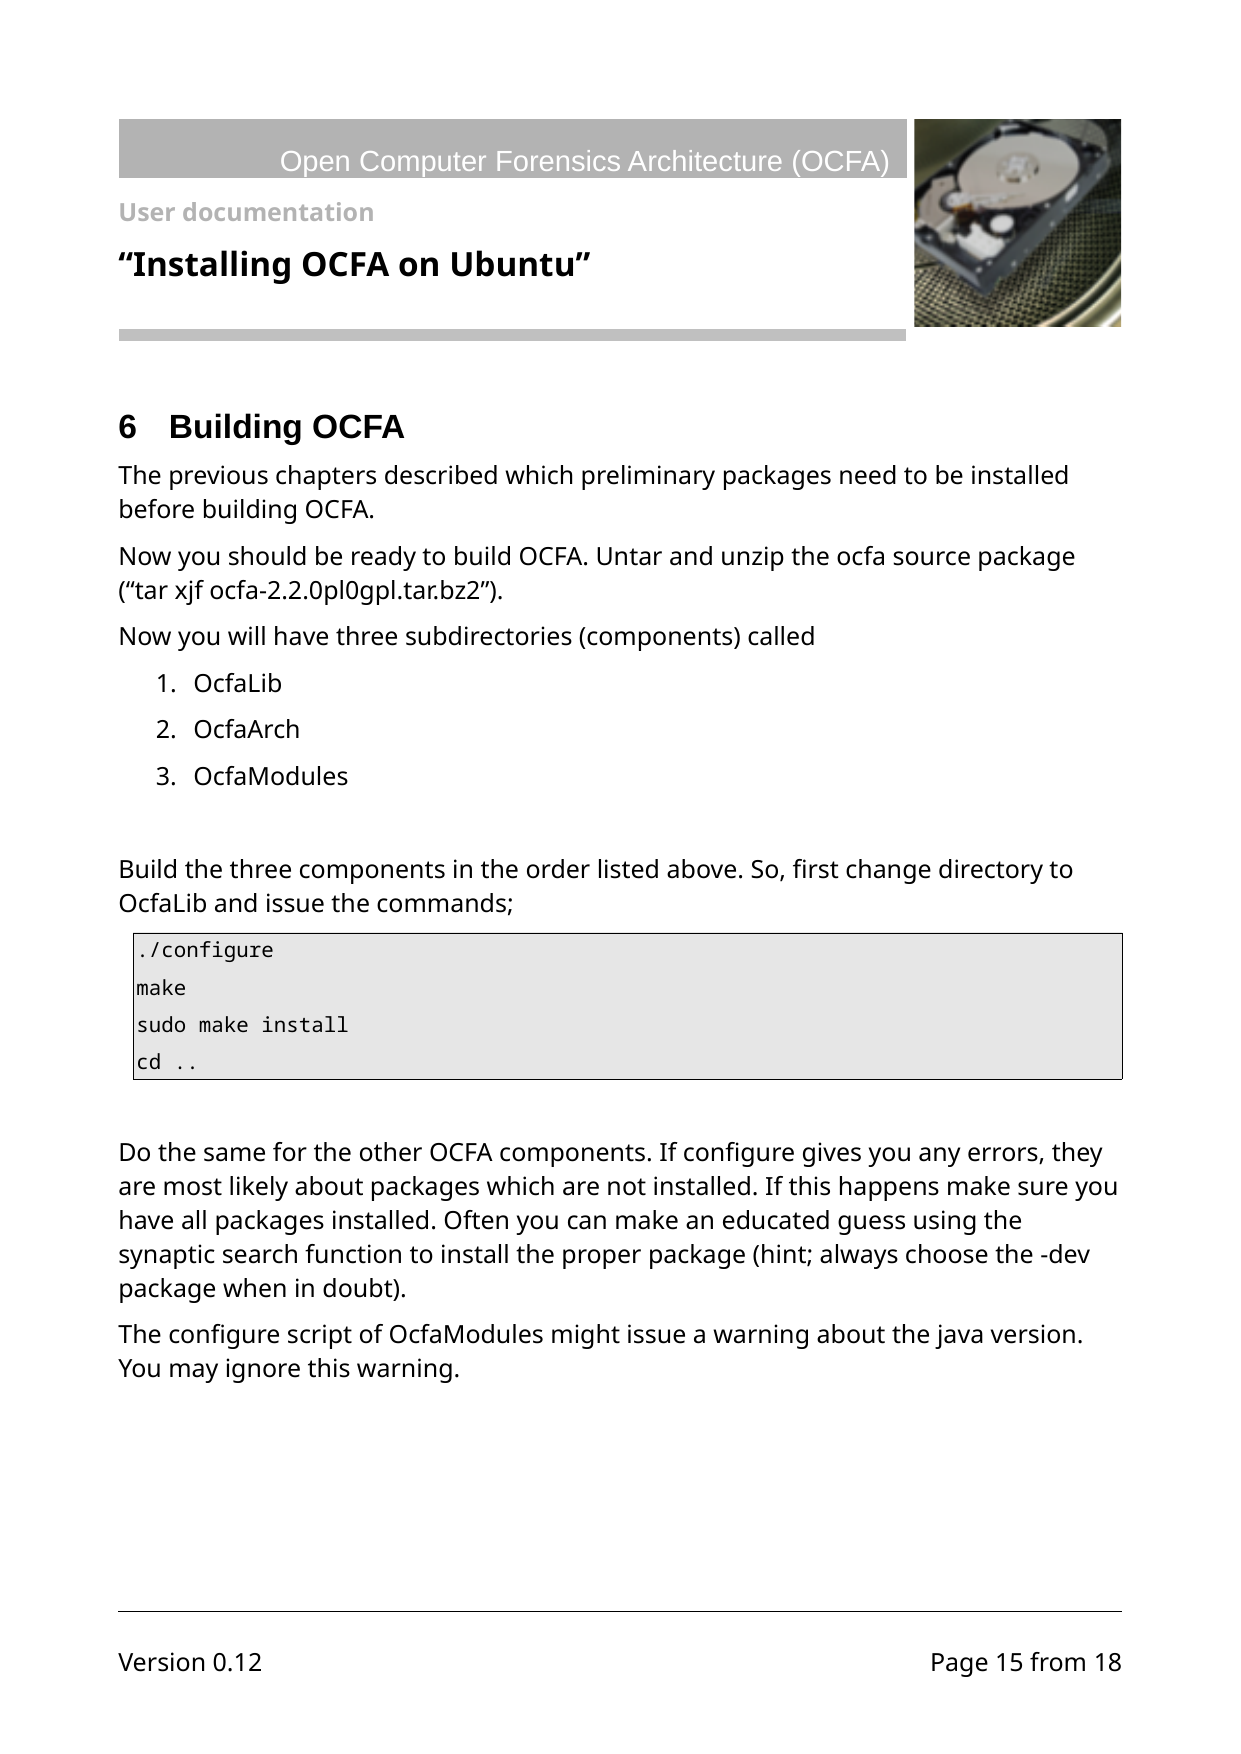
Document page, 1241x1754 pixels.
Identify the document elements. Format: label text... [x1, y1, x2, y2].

text The previous chapters described which preliminary packages need to be installed before building OCFA. [118, 458, 1122, 526]
picture [914, 119, 1122, 327]
text sudo make install [134, 1007, 1122, 1038]
text ./configure [134, 934, 1122, 964]
text make [134, 970, 1122, 1001]
list OcfaLib [156, 666, 1122, 699]
subtitle Building OCFA [118, 407, 1122, 445]
text Do the same for the other OCFA components. If configure gives you any errors, they are most likely about packages which are not installed. If this happens make sure you have all packages installed. Often you can make an educated guess using the synaptic search function to install the proper package (hint; always choose the -dev package when in doubt). [118, 1134, 1122, 1304]
text Now you should be ready to build OCFA. Untar and unzip the ocfa source package (“tar xjf ocfa-2.2.0pl0gpl.tar.bz2”). [118, 538, 1122, 606]
list OcfaModules [156, 759, 1122, 793]
text Now you will have three subdirectories (components) called [118, 619, 1122, 653]
list OcfaArch [156, 712, 1122, 746]
text cd .. [134, 1044, 1122, 1079]
text Build the three components in the order listed above. So, first change directory to OcfaLib and issue the commands; [118, 852, 1122, 920]
text The configure script of OcfaModules might issue a warning about the java version. You may ignore this warning. [118, 1317, 1122, 1385]
